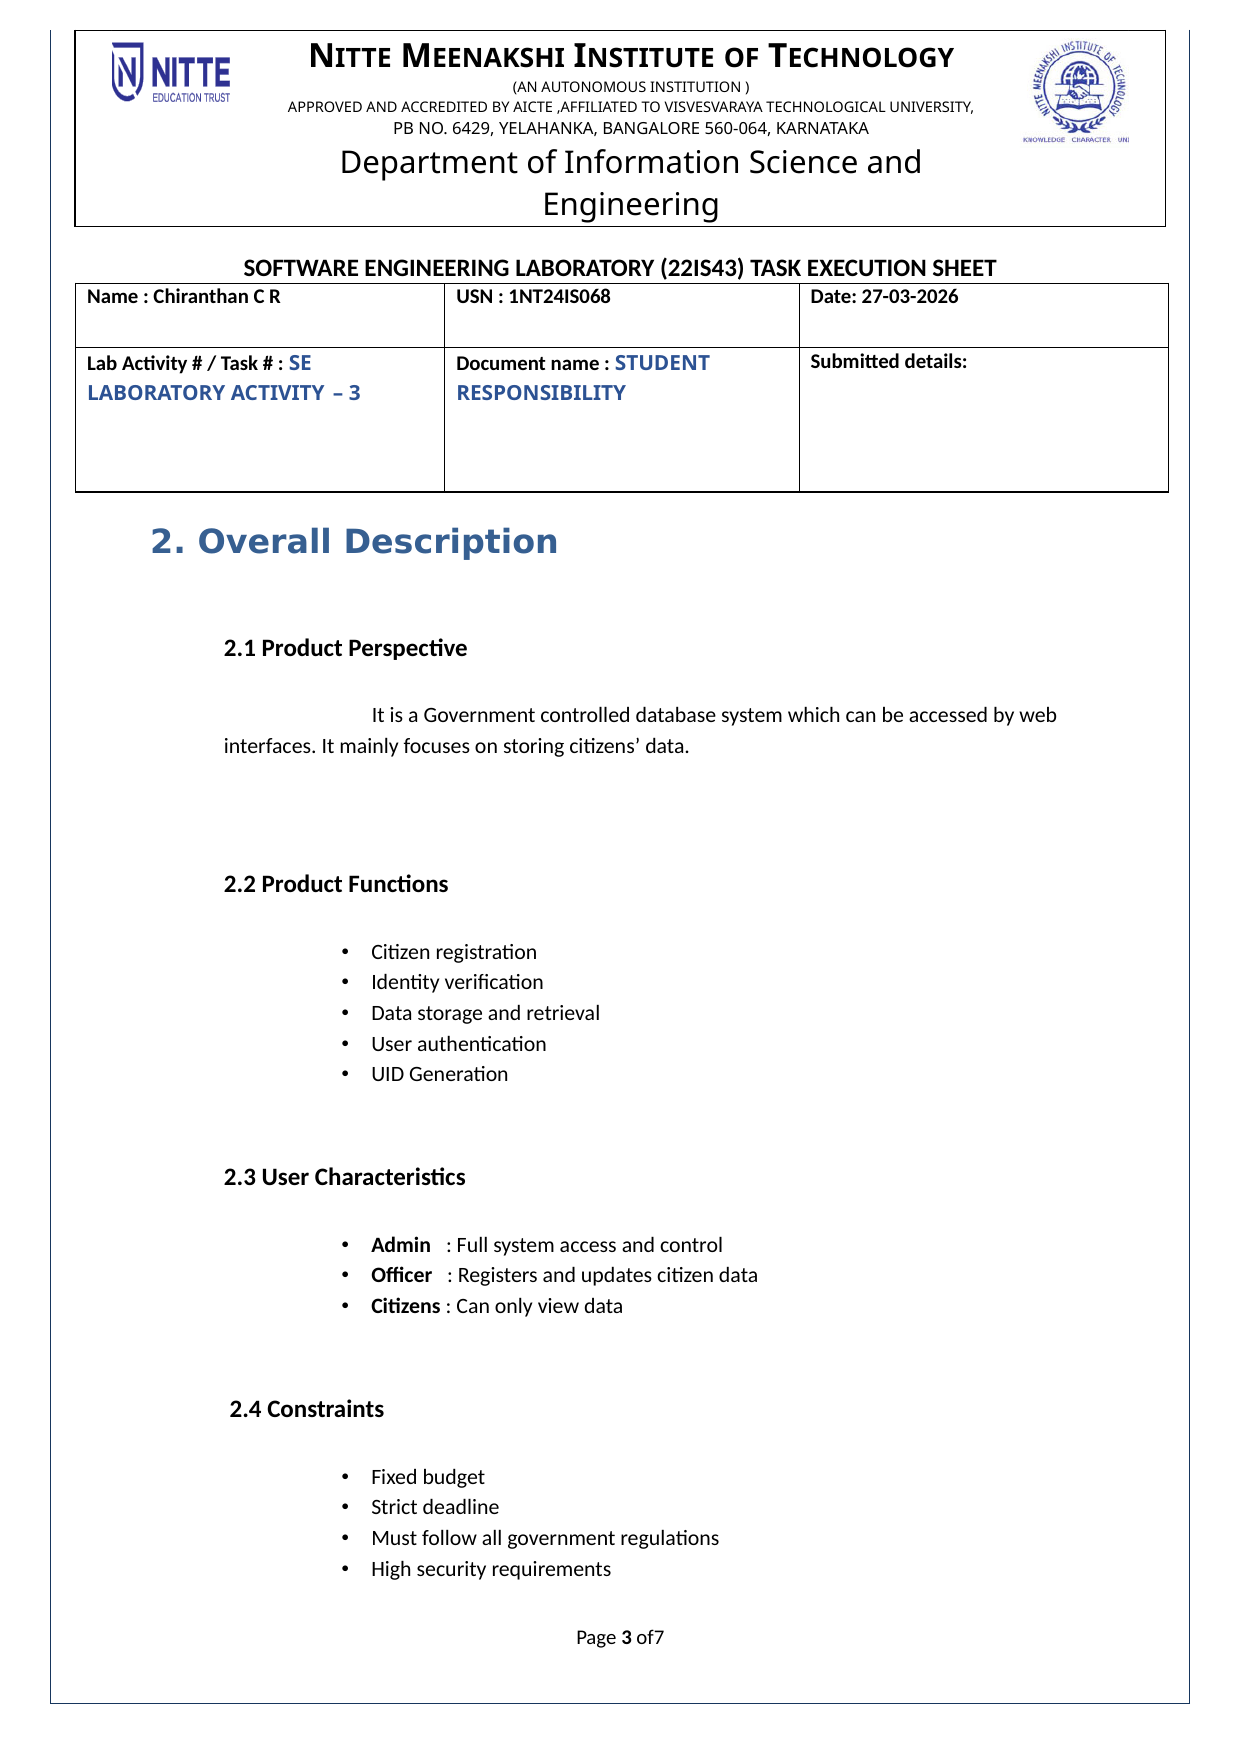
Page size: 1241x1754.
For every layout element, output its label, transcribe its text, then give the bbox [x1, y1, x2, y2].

list Identity verification [341, 968, 1090, 995]
list 2.2 Product Functions [194, 868, 1090, 898]
subtitle 2. Overall Description [150, 523, 1090, 562]
list Citizens : Can only view data [341, 1292, 1090, 1319]
picture [1019, 31, 1129, 148]
list Must follow all government regulations [341, 1524, 1090, 1551]
list Strict deadline [341, 1493, 1090, 1520]
list Data storage and retrieval [341, 999, 1090, 1026]
list Citizen registration [341, 938, 1090, 964]
list 2.4 Constraints [194, 1393, 1090, 1423]
list User authentication [341, 1030, 1090, 1056]
list High security requirements [341, 1555, 1090, 1581]
picture [112, 39, 230, 103]
list Officer : Registers and updates citizen data [341, 1262, 1090, 1288]
list Fixed budget [341, 1463, 1090, 1489]
list 2.3 User Characteristics [194, 1161, 1090, 1192]
list 2.1 Product Perspective [194, 632, 1090, 662]
list UID Generation [341, 1060, 1090, 1087]
list Admin : Full system access and control [341, 1231, 1090, 1258]
list It is a Government controlled database system which can be accessed by web interfaces. It mainly focuses on storing citizens’ data. [194, 702, 1090, 759]
